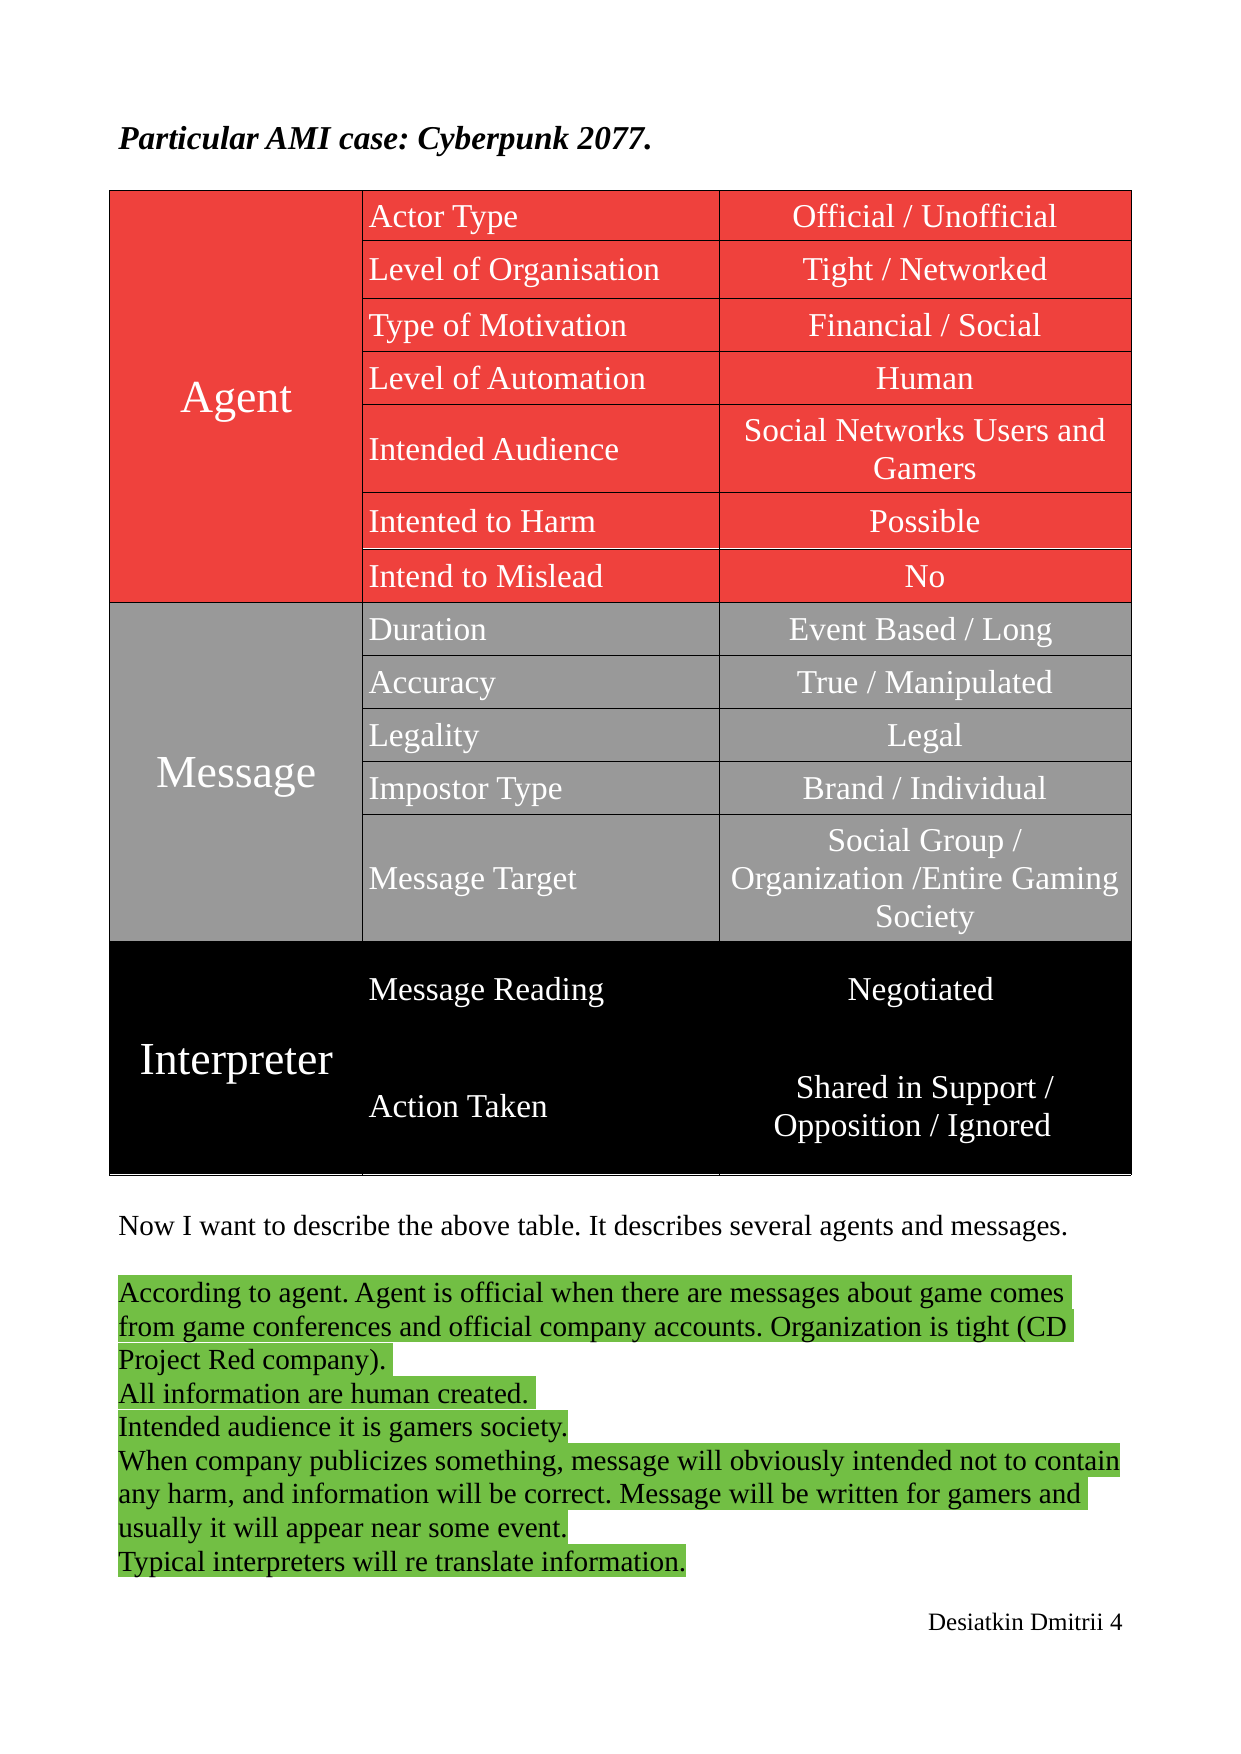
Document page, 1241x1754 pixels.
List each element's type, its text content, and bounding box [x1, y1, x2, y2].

table_cell Legality [363, 709, 719, 761]
table_cell Message [110, 603, 362, 941]
table_cell Type of Motivation [363, 299, 719, 351]
table_cell Interpreter [110, 942, 362, 1174]
table_cell Impostor Type [363, 762, 719, 814]
table_cell Social Group / Organization /Entire Gaming Society [720, 815, 1131, 941]
table_cell Intended Audience [363, 405, 719, 492]
table_cell Tight / Networked [720, 241, 1131, 298]
table_cell Social Networks Users and Gamers [720, 405, 1131, 492]
table_cell True / Manipulated [720, 656, 1131, 708]
text Intended audience it is gamers society. [118, 1409, 1122, 1443]
table_cell Level of Automation [363, 352, 719, 404]
text When company publicizes something, message will obviously intended not to contain any harm, and information will be correct. Message will be written for gamers and usually it will appear near some event. [118, 1443, 1122, 1544]
table_header Agent [110, 191, 362, 602]
text Now I want to describe the above table. It describes several agents and messages. [118, 1208, 1122, 1242]
table_cell No [720, 550, 1131, 602]
text All information are human created. [118, 1376, 1122, 1409]
table_cell Brand / Individual [720, 762, 1131, 814]
table_cell Intented to Harm [363, 493, 719, 548]
table_header Actor Type [363, 191, 719, 240]
table_cell Human [720, 352, 1131, 404]
text Typical interpreters will re translate information. [118, 1544, 1122, 1577]
table_cell Possible [720, 493, 1131, 548]
table_cell Message Reading [363, 942, 719, 1036]
table_cell Event Based / Long [720, 603, 1131, 655]
text According to agent. Agent is official when there are messages about game comes from game conferences and official company accounts. Organization is tight (CD Project Red company). [118, 1275, 1122, 1376]
table_cell Duration [363, 603, 719, 655]
table_header Official / Unofficial [720, 191, 1131, 240]
table_cell Message Target [363, 815, 719, 941]
table_cell Intend to Mislead [363, 550, 719, 602]
table_cell Action Taken [363, 1037, 719, 1174]
table_cell Level of Organisation [363, 241, 719, 298]
table_cell Legal [720, 709, 1131, 761]
table_cell Shared in Support / Opposition / Ignored [720, 1037, 1131, 1174]
table_cell Accuracy [363, 656, 719, 708]
table_cell Negotiated [720, 942, 1131, 1036]
text Particular AMI case: Cyberpunk 2077. [118, 118, 1122, 156]
table_cell Financial / Social [720, 299, 1131, 351]
